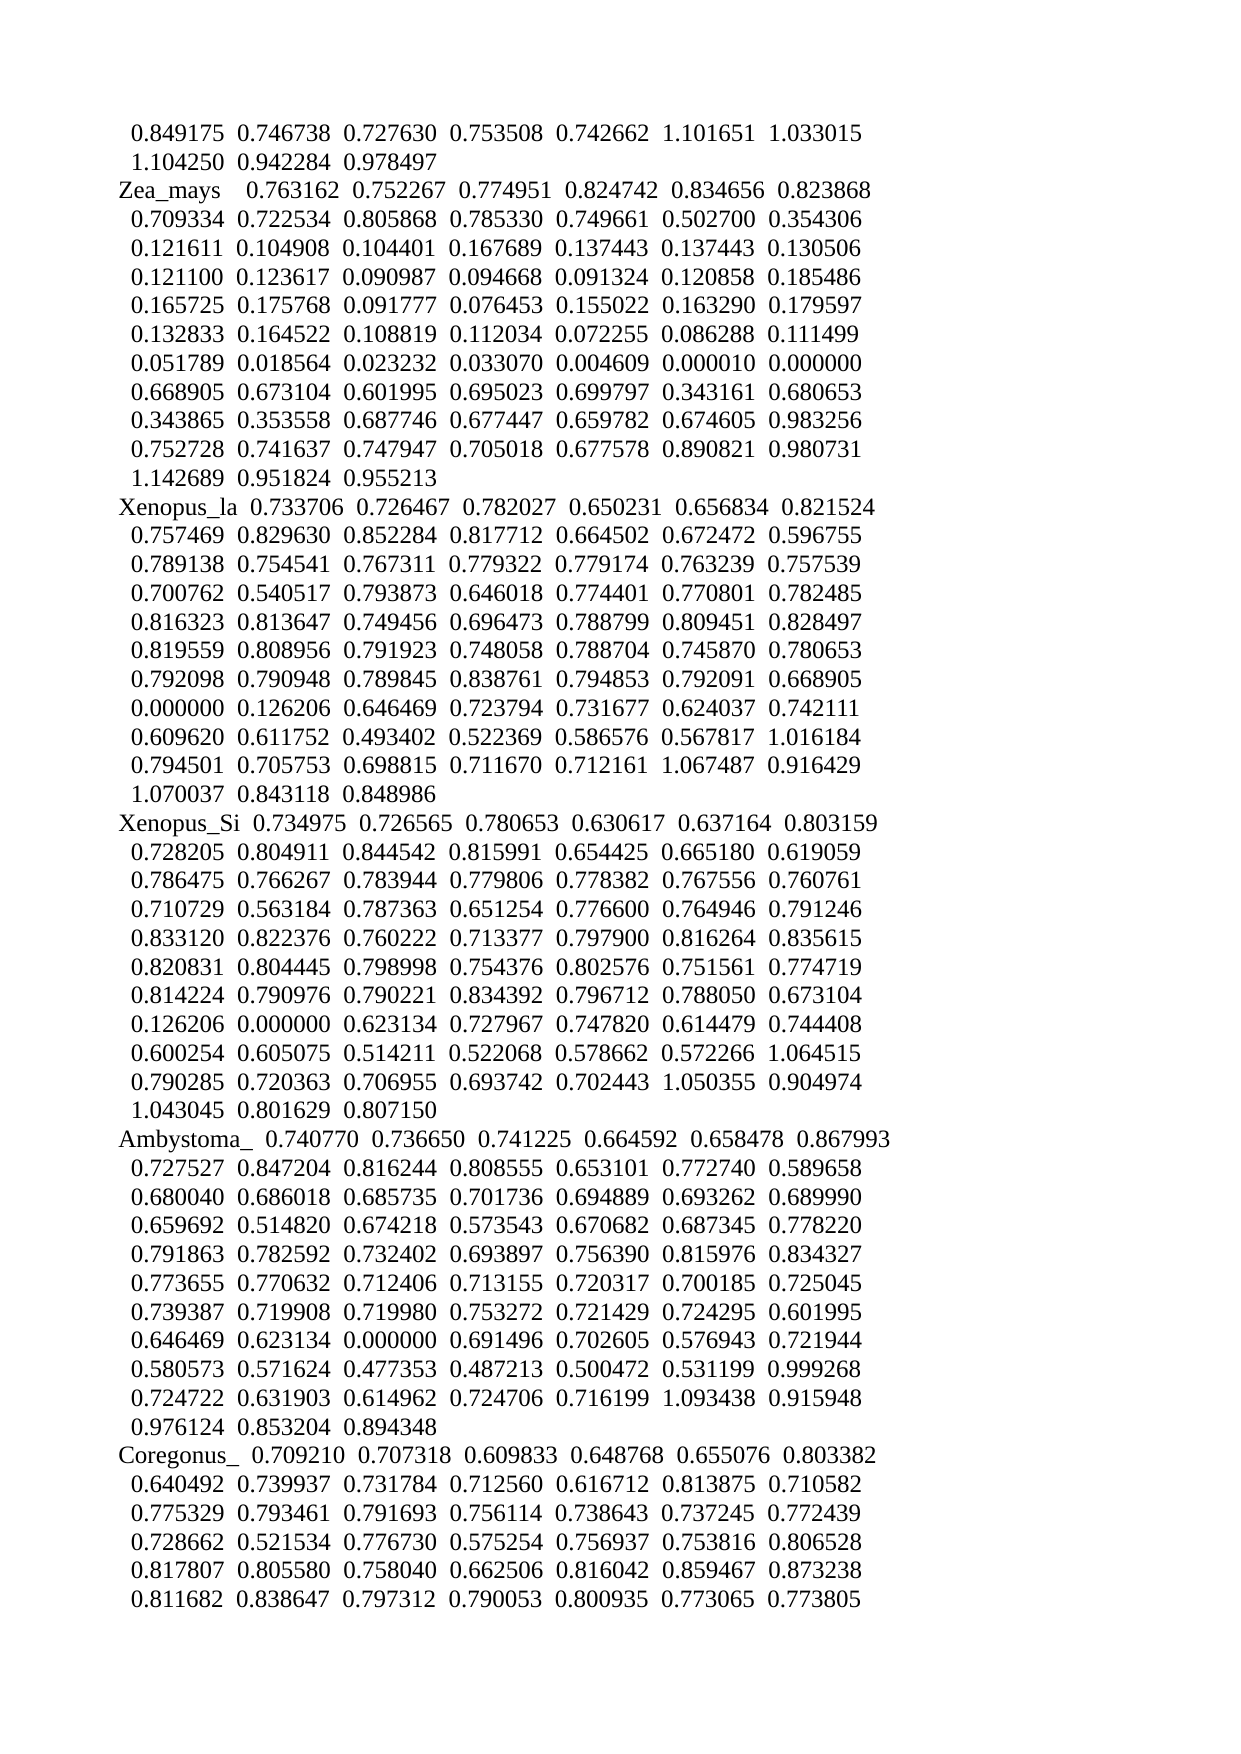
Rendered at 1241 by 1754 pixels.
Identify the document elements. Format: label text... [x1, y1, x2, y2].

text 0.773655 0.770632 0.712406 0.713155 0.720317 0.700185 0.725045 [118, 1268, 1122, 1297]
text 0.790285 0.720363 0.706955 0.693742 0.702443 1.050355 0.904974 [118, 1067, 1122, 1096]
text 0.728662 0.521534 0.776730 0.575254 0.756937 0.753816 0.806528 [118, 1527, 1122, 1556]
text 0.710729 0.563184 0.787363 0.651254 0.776600 0.764946 0.791246 [118, 894, 1122, 923]
text 0.739387 0.719908 0.719980 0.753272 0.721429 0.724295 0.601995 [118, 1297, 1122, 1326]
text 0.609620 0.611752 0.493402 0.522369 0.586576 0.567817 1.016184 [118, 722, 1122, 751]
text 0.757469 0.829630 0.852284 0.817712 0.664502 0.672472 0.596755 [118, 521, 1122, 549]
text 0.819559 0.808956 0.791923 0.748058 0.788704 0.745870 0.780653 [118, 636, 1122, 664]
text 0.814224 0.790976 0.790221 0.834392 0.796712 0.788050 0.673104 [118, 981, 1122, 1009]
text Xenopus_Si 0.734975 0.726565 0.780653 0.630617 0.637164 0.803159 [118, 808, 1122, 837]
text 0.833120 0.822376 0.760222 0.713377 0.797900 0.816264 0.835615 [118, 923, 1122, 952]
text 0.976124 0.853204 0.894348 [118, 1412, 1122, 1441]
text 0.126206 0.000000 0.623134 0.727967 0.747820 0.614479 0.744408 [118, 1009, 1122, 1038]
text 1.142689 0.951824 0.955213 [118, 463, 1122, 492]
text 0.121611 0.104908 0.104401 0.167689 0.137443 0.137443 0.130506 [118, 233, 1122, 262]
text 0.789138 0.754541 0.767311 0.779322 0.779174 0.763239 0.757539 [118, 549, 1122, 578]
text 1.043045 0.801629 0.807150 [118, 1096, 1122, 1124]
text 0.121100 0.123617 0.090987 0.094668 0.091324 0.120858 0.185486 [118, 262, 1122, 291]
text Ambystoma_ 0.740770 0.736650 0.741225 0.664592 0.658478 0.867993 [118, 1124, 1122, 1153]
text 0.817807 0.805580 0.758040 0.662506 0.816042 0.859467 0.873238 [118, 1556, 1122, 1584]
text 0.709334 0.722534 0.805868 0.785330 0.749661 0.502700 0.354306 [118, 204, 1122, 233]
text 0.724722 0.631903 0.614962 0.724706 0.716199 1.093438 0.915948 [118, 1383, 1122, 1412]
text 0.811682 0.838647 0.797312 0.790053 0.800935 0.773065 0.773805 [118, 1584, 1122, 1613]
text 0.640492 0.739937 0.731784 0.712560 0.616712 0.813875 0.710582 [118, 1469, 1122, 1498]
text 1.104250 0.942284 0.978497 [118, 147, 1122, 176]
text 0.668905 0.673104 0.601995 0.695023 0.699797 0.343161 0.680653 [118, 377, 1122, 406]
text Xenopus_la 0.733706 0.726467 0.782027 0.650231 0.656834 0.821524 [118, 492, 1122, 521]
text 0.820831 0.804445 0.798998 0.754376 0.802576 0.751561 0.774719 [118, 952, 1122, 981]
text 0.051789 0.018564 0.023232 0.033070 0.004609 0.000010 0.000000 [118, 348, 1122, 377]
text 0.727527 0.847204 0.816244 0.808555 0.653101 0.772740 0.589658 [118, 1153, 1122, 1182]
text 0.659692 0.514820 0.674218 0.573543 0.670682 0.687345 0.778220 [118, 1211, 1122, 1239]
text 0.791863 0.782592 0.732402 0.693897 0.756390 0.815976 0.834327 [118, 1239, 1122, 1268]
text 0.132833 0.164522 0.108819 0.112034 0.072255 0.086288 0.111499 [118, 319, 1122, 348]
text 0.646469 0.623134 0.000000 0.691496 0.702605 0.576943 0.721944 [118, 1326, 1122, 1354]
text 0.752728 0.741637 0.747947 0.705018 0.677578 0.890821 0.980731 [118, 434, 1122, 463]
text 0.580573 0.571624 0.477353 0.487213 0.500472 0.531199 0.999268 [118, 1354, 1122, 1383]
text 0.680040 0.686018 0.685735 0.701736 0.694889 0.693262 0.689990 [118, 1182, 1122, 1211]
text 0.816323 0.813647 0.749456 0.696473 0.788799 0.809451 0.828497 [118, 607, 1122, 636]
text 0.600254 0.605075 0.514211 0.522068 0.578662 0.572266 1.064515 [118, 1038, 1122, 1067]
text 0.849175 0.746738 0.727630 0.753508 0.742662 1.101651 1.033015 [118, 118, 1122, 147]
text 0.792098 0.790948 0.789845 0.838761 0.794853 0.792091 0.668905 [118, 664, 1122, 693]
text 0.000000 0.126206 0.646469 0.723794 0.731677 0.624037 0.742111 [118, 693, 1122, 722]
text 0.343865 0.353558 0.687746 0.677447 0.659782 0.674605 0.983256 [118, 406, 1122, 434]
text 0.794501 0.705753 0.698815 0.711670 0.712161 1.067487 0.916429 [118, 751, 1122, 779]
text 0.775329 0.793461 0.791693 0.756114 0.738643 0.737245 0.772439 [118, 1498, 1122, 1527]
text 0.165725 0.175768 0.091777 0.076453 0.155022 0.163290 0.179597 [118, 291, 1122, 319]
text Coregonus_ 0.709210 0.707318 0.609833 0.648768 0.655076 0.803382 [118, 1441, 1122, 1469]
text 0.786475 0.766267 0.783944 0.779806 0.778382 0.767556 0.760761 [118, 866, 1122, 894]
text Zea_mays 0.763162 0.752267 0.774951 0.824742 0.834656 0.823868 [118, 176, 1122, 204]
text 1.070037 0.843118 0.848986 [118, 779, 1122, 808]
text 0.728205 0.804911 0.844542 0.815991 0.654425 0.665180 0.619059 [118, 837, 1122, 866]
text 0.700762 0.540517 0.793873 0.646018 0.774401 0.770801 0.782485 [118, 578, 1122, 607]
